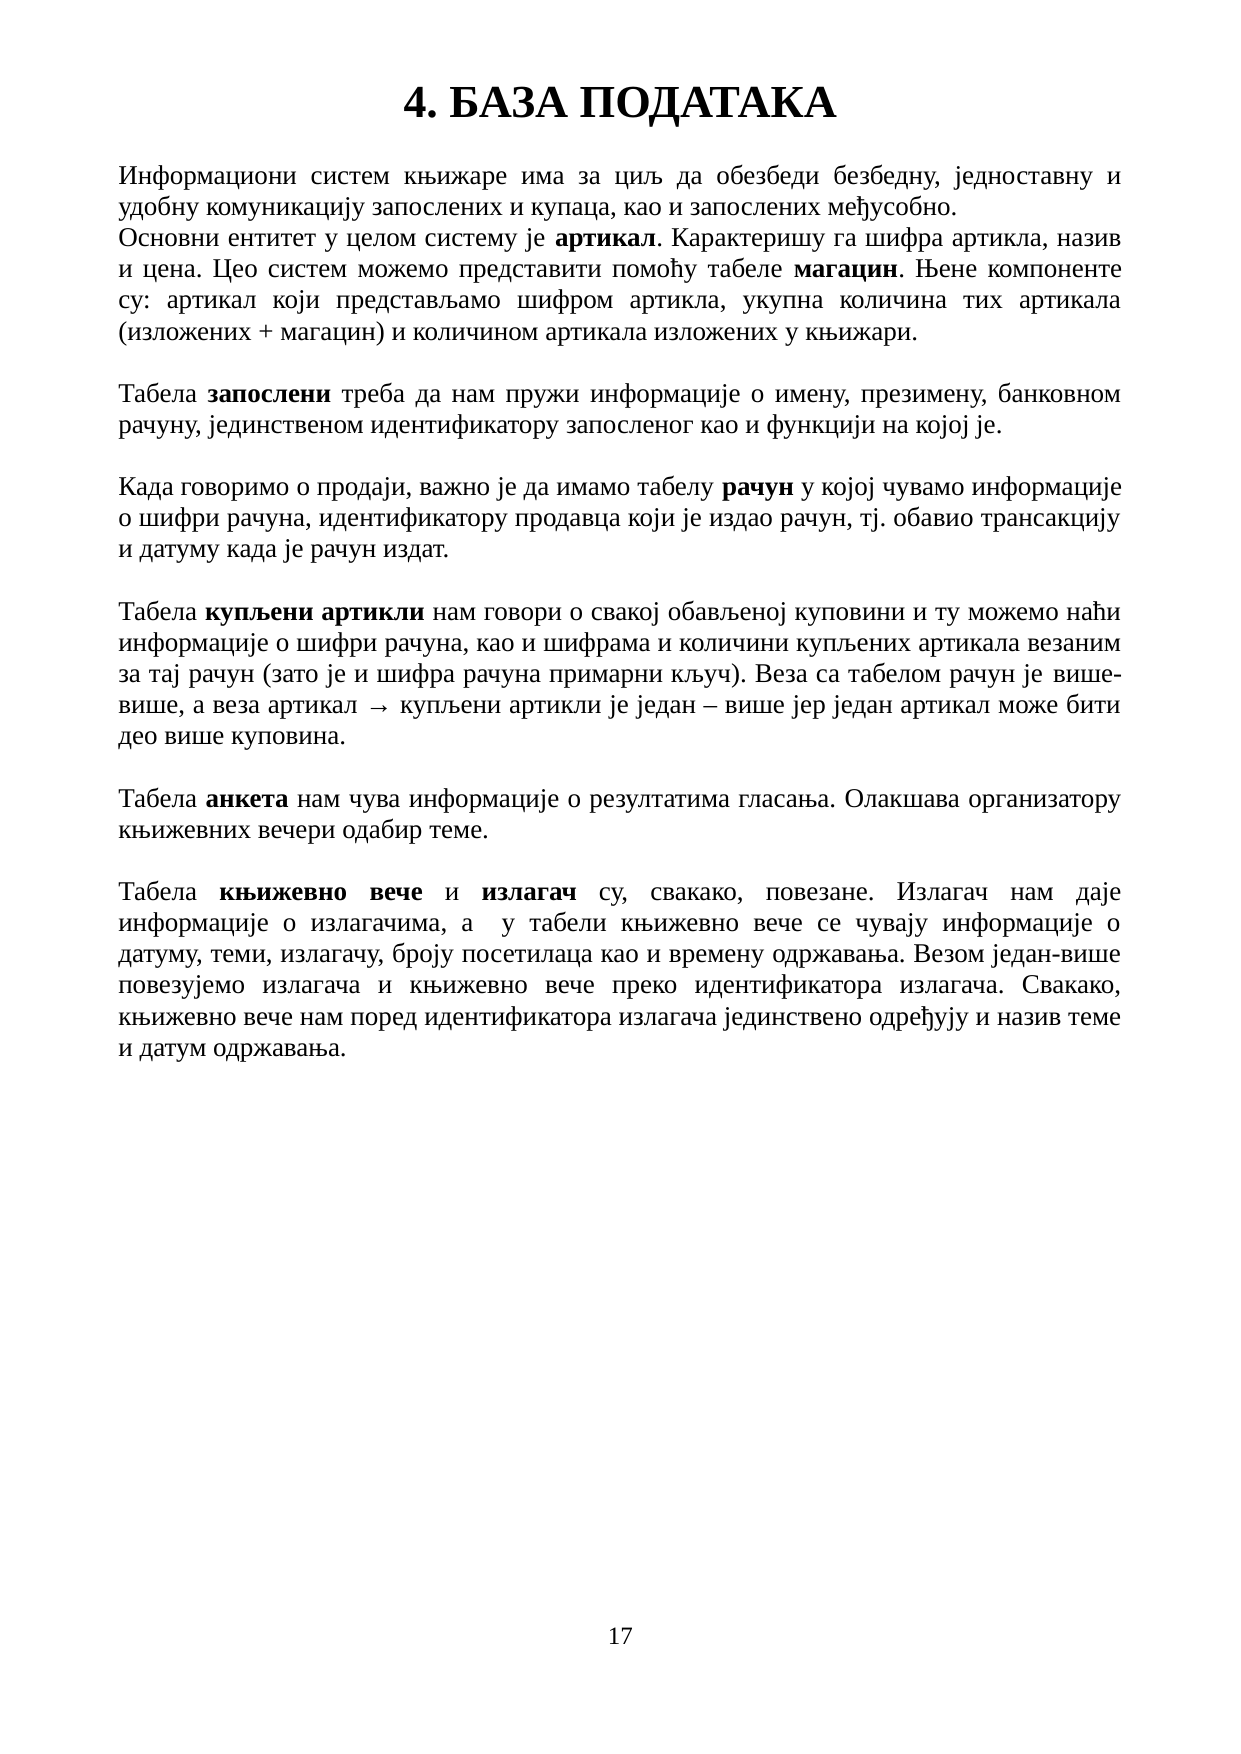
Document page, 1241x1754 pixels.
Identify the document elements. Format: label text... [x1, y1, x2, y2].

text Табела купљени артикли нам говори о свакој обављеној куповини и ту можемо наћи информације о шифри рачуна, као и шифрама и количини купљених артикала везаним за тај рачун (зато је и шифра рачуна примарни кључ). Веза са табелом рачун је више-више, а веза артикал → купљени артикли је један – више јер један артикал може бити део више куповина. [118, 595, 1122, 751]
text Табела књижевно вече и излагач су, свакако, повезане. Излагач нам даје информације о излагачима, а у табели књижевно вече се чувају информације о датуму, теми, излагачу, броју посетилаца као и времену одржавања. Везом један-више повезујемо излагача и књижевно вече преко идентификатора излагача. Свакако, књижевно вече нам поред идентификатора излагача јединствено одређују и назив теме и датум одржавања. [118, 875, 1122, 1062]
text 4. БАЗА ПОДАТАКА [118, 75, 1122, 128]
text Када говоримо о продаји, важно је да имамо табелу рачун у којој чувамо информације о шифри рачуна, идентификатору продавца који је издао рачун, тј. обавио трансакцију и датуму када је рачун издат. [118, 470, 1122, 564]
text Основни ентитет у целом систему је артикал. Карактеришу га шифра артикла, назив и цена. Цео систем можемо представити помоћу табеле магацин. Њене компоненте су: артикал који представљамо шифром артикла, укупна количина тих артикала (изложених + магацин) и количином артикала изложених у књижари. [118, 221, 1122, 346]
text Табела запослени треба да нам пружи информације о имену, презимену, банковном рачуну, јединственом идентификатору запосленог као и функцији на којој је. [118, 377, 1122, 439]
text Информациони систем књижаре има за циљ да обезбеди безбедну, једноставну и удобну комуникацију запослених и купаца, као и запослених међусобно. [118, 159, 1122, 221]
text Табела анкета нам чува информације о резултатима гласања. Олакшава организатору књижевних вечери одабир теме. [118, 782, 1122, 844]
